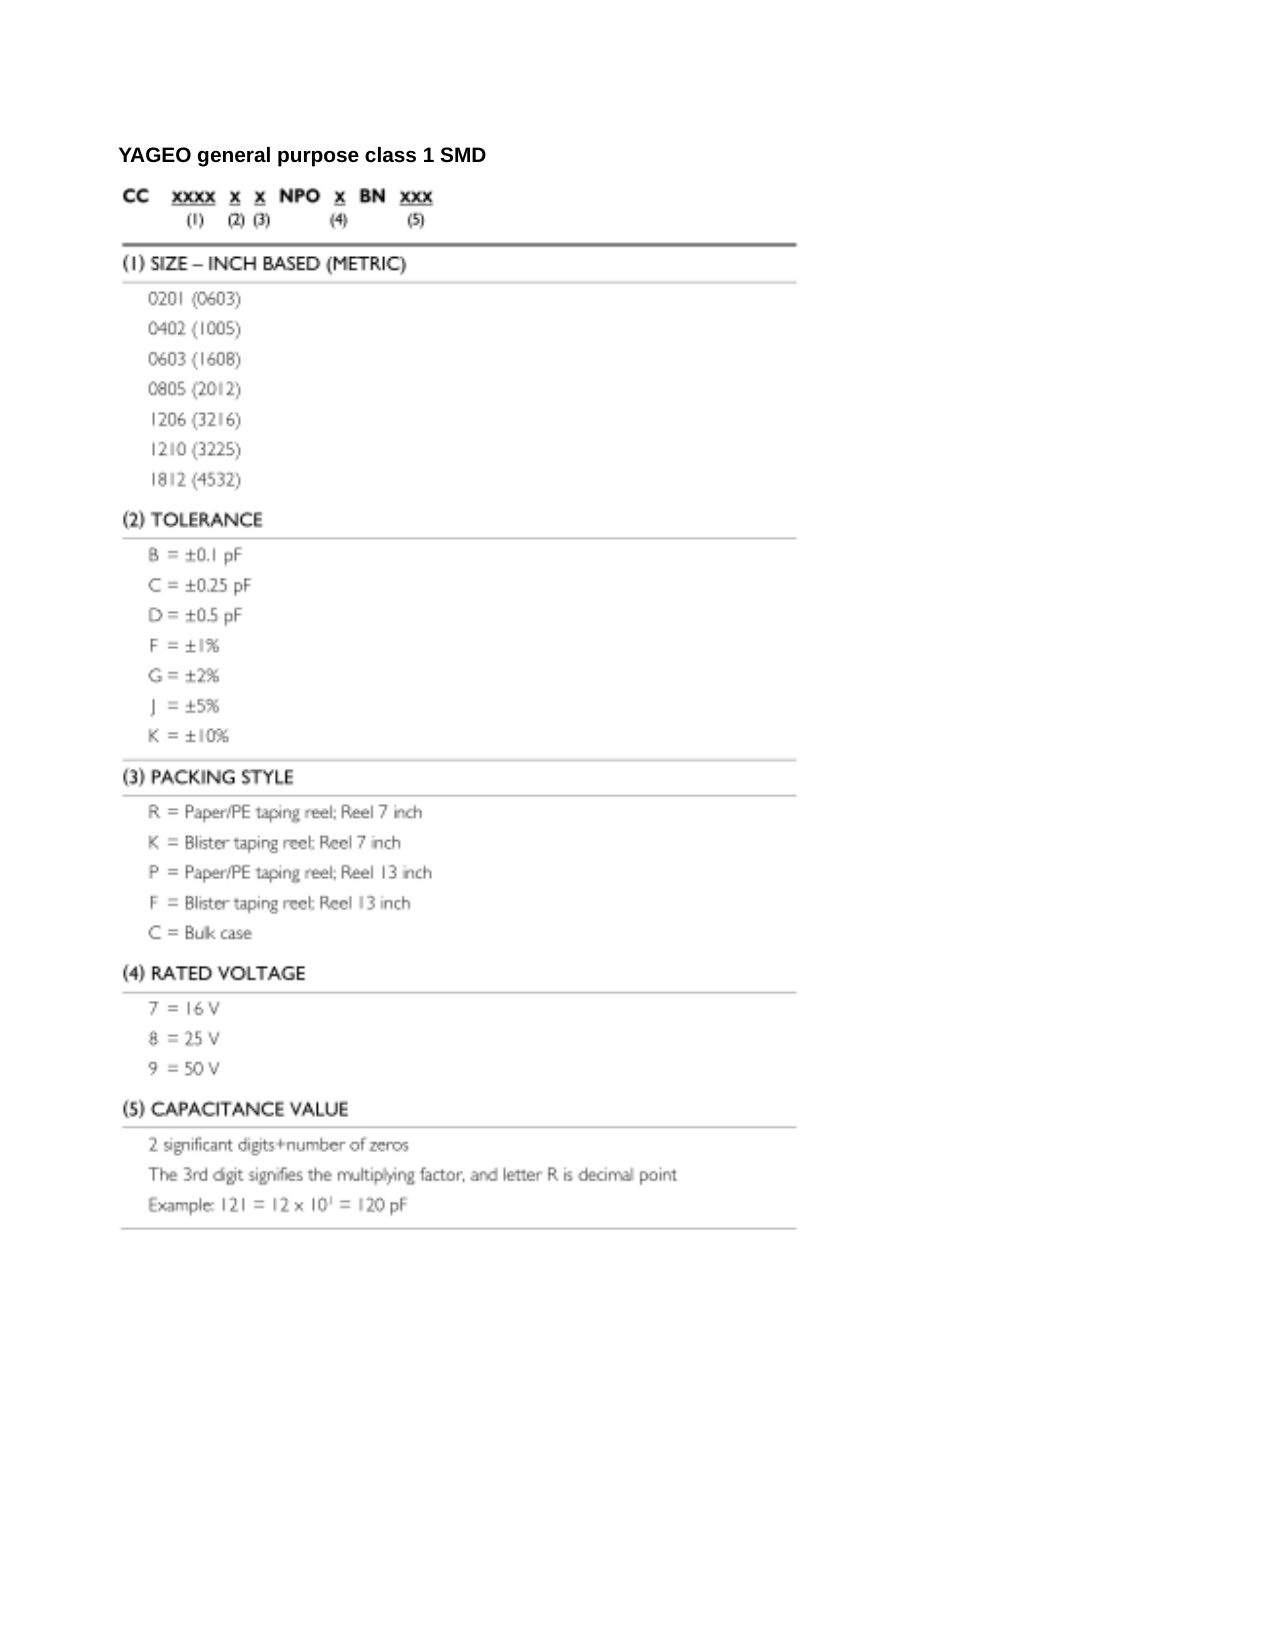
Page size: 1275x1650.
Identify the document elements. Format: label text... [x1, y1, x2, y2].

subtitle YAGEO general purpose class 1 SMD [118, 143, 1157, 167]
picture [118, 179, 814, 1234]
